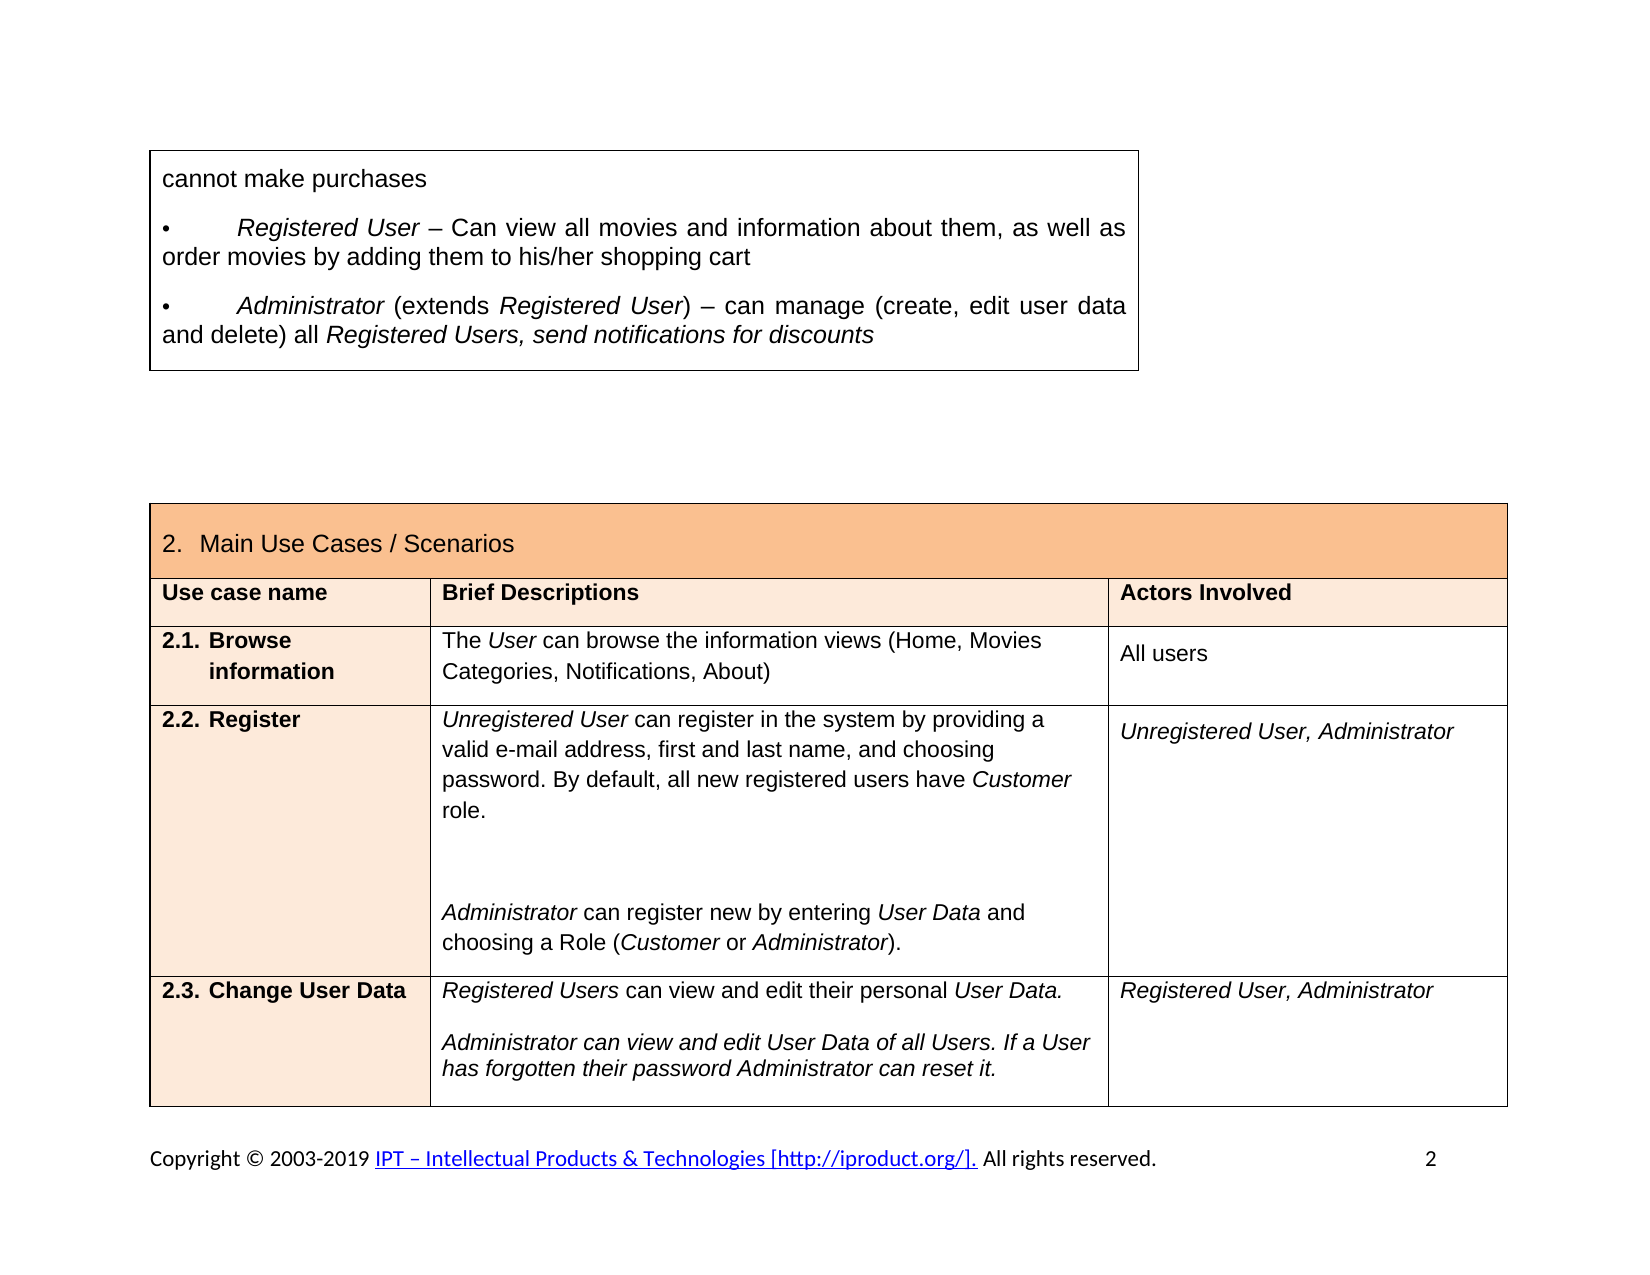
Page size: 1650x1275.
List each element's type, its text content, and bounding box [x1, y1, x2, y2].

table_cell Registered User, Administrator [1109, 977, 1507, 1106]
table_cell Use case name [151, 579, 430, 626]
table_cell The User can browse the information views (Home, Movies Categories, Notifications, About) [431, 627, 1108, 705]
table_cell Register [151, 706, 430, 976]
table_cell Actors Involved [1109, 579, 1507, 626]
table_header Main Use Cases / Scenarios [151, 504, 1507, 578]
table_cell Unregistered User can register in the system by providing a valid e-mail address, first and last name, and choosing password. By default, all new registered users have Customer role. Administrator can register new by entering User Data and choosing a Role (Customer or Administrator). [431, 706, 1108, 976]
table_cell All users [1109, 627, 1507, 705]
table_cell cannot make purchases • Registered User – Can view all movies and information about them, as well as order movies by adding them to his/her shopping cart • Administrator (extends Registered User) – can manage (create, edit user data and delete) all Registered Users, send notifications for discounts [151, 151, 1138, 370]
table_cell Browse information [151, 627, 430, 705]
table_cell Unregistered User, Administrator [1109, 706, 1507, 976]
table_cell Change User Data [151, 977, 430, 1106]
table_cell Brief Descriptions [431, 579, 1108, 626]
table_cell Registered Users can view and edit their personal User Data. Administrator can view and edit User Data of all Users. If a User has forgotten their password Administrator can reset it. [431, 977, 1108, 1106]
